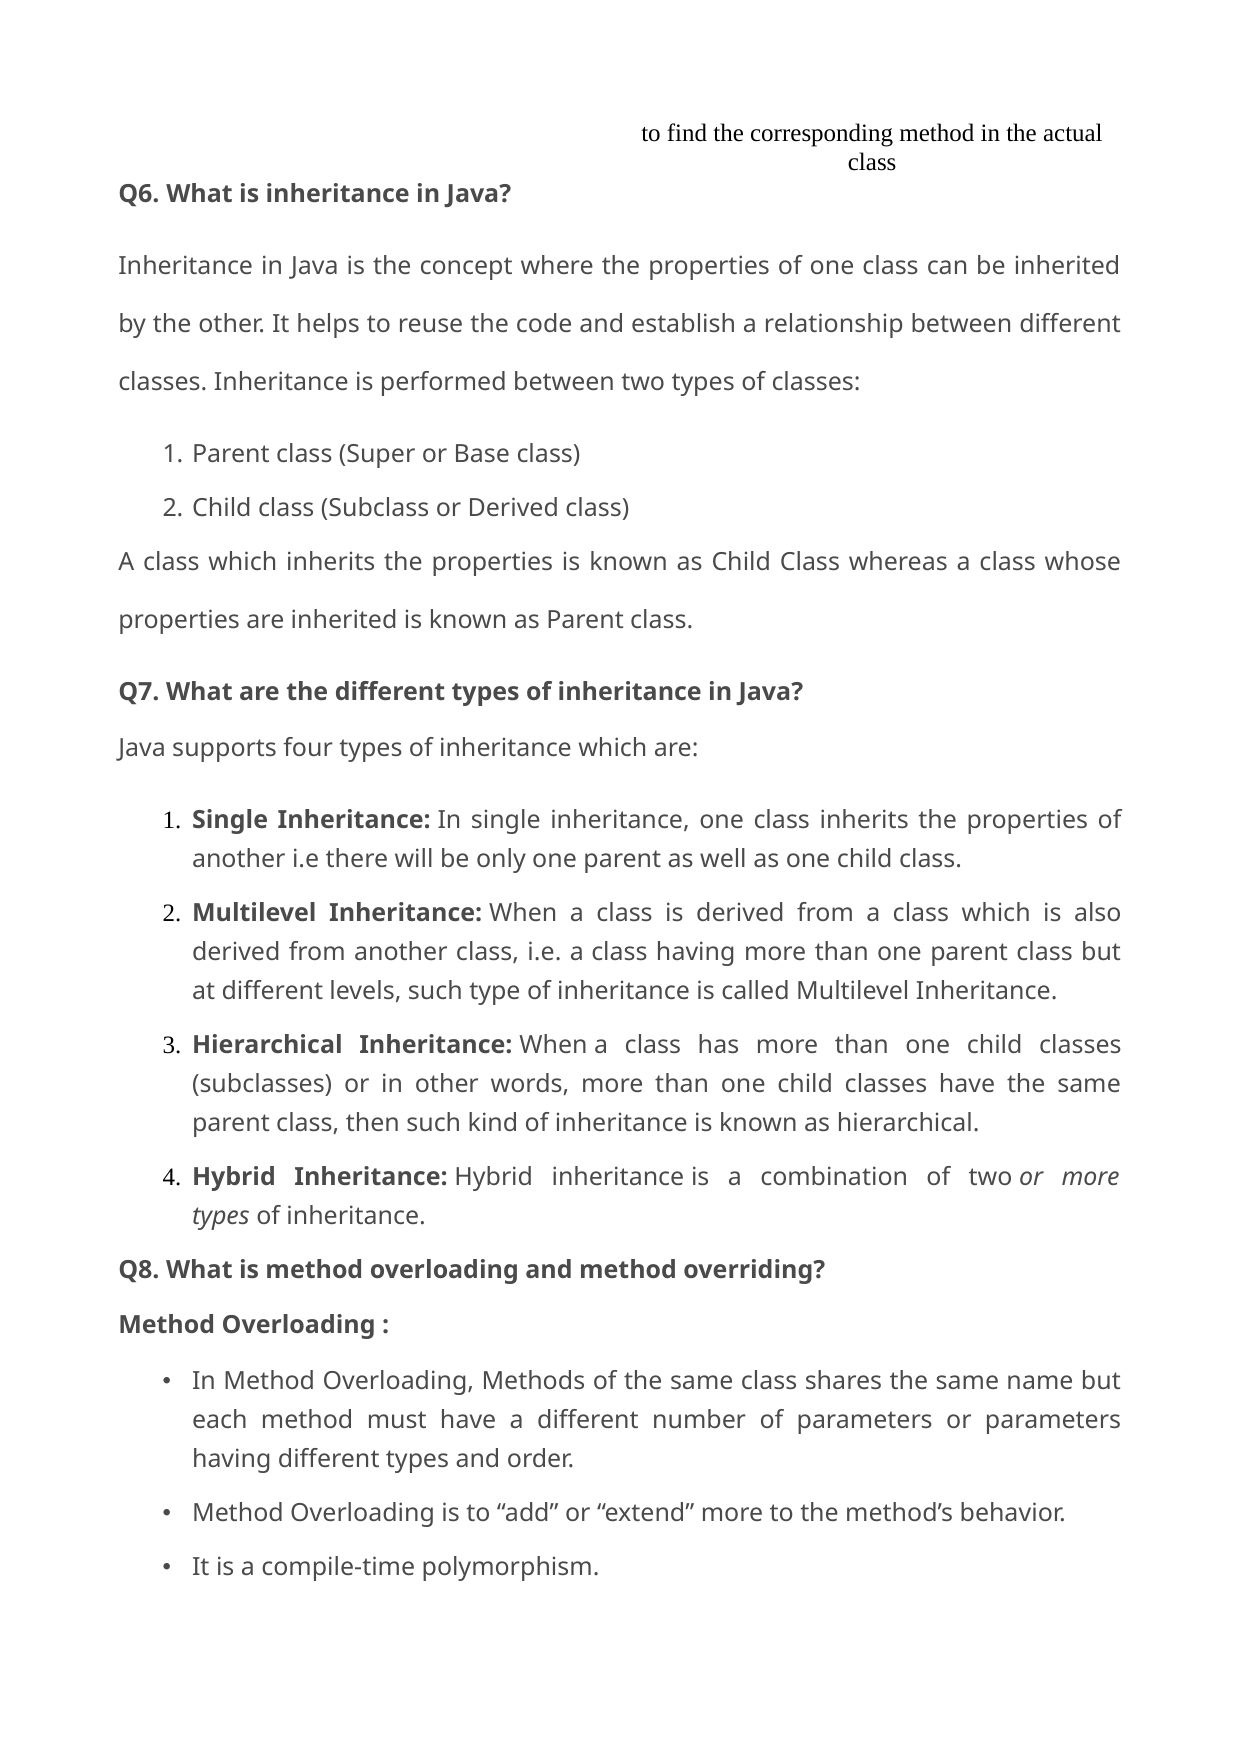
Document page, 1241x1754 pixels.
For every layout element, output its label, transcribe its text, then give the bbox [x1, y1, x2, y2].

list Parent class (Super or Base class) [162, 436, 1122, 470]
list Hierarchical Inheritance: When a class has more than one child classes (subclasses) or in other words, more than one child classes have the same parent class, then such kind of inheritance is known as hierarchical. [162, 1027, 1122, 1139]
text A class which inherits the properties is known as Child Class whereas a class whose properties are inherited is known as Parent class. [118, 543, 1122, 635]
subtitle Method Overloading : [118, 1307, 1122, 1341]
text Q6. What is inheritance in Java? [118, 176, 1122, 210]
text Inheritance in Java is the concept where the properties of one class can be inherited by the other. It helps to reuse the code and establish a relationship between different classes. Inheritance is performed between two types of classes: [118, 248, 1122, 398]
list Child class (Subclass or Derived class) [162, 490, 1122, 524]
list Method Overloading is to “add” or “extend” more to the method’s behavior. [162, 1494, 1122, 1528]
table_cell [118, 118, 622, 176]
list In Method Overloading, Methods of the same class shares the same name but each method must have a different number of parameters or parameters having different types and order. [162, 1362, 1122, 1475]
subtitle Q7. What are the different types of inheritance in Java? [118, 674, 1122, 708]
text Java supports four types of inheritance which are: [118, 729, 1122, 763]
list It is a compile-time polymorphism. [162, 1548, 1122, 1582]
list Multilevel Inheritance: When a class is derived from a class which is also derived from another class, i.e. a class having more than one parent class but at different levels, such type of inheritance is called Multilevel Inheritance. [162, 894, 1122, 1007]
table_cell to find the corresponding method in the actual class [622, 118, 1122, 176]
list Hybrid Inheritance: Hybrid inheritance is a combination of two or more types of inheritance. [162, 1159, 1122, 1232]
list Single Inheritance: In single inheritance, one class inherits the properties of another i.e there will be only one parent as well as one child class. [162, 802, 1122, 875]
subtitle Q8. What is method overloading and method overriding? [118, 1252, 1122, 1286]
